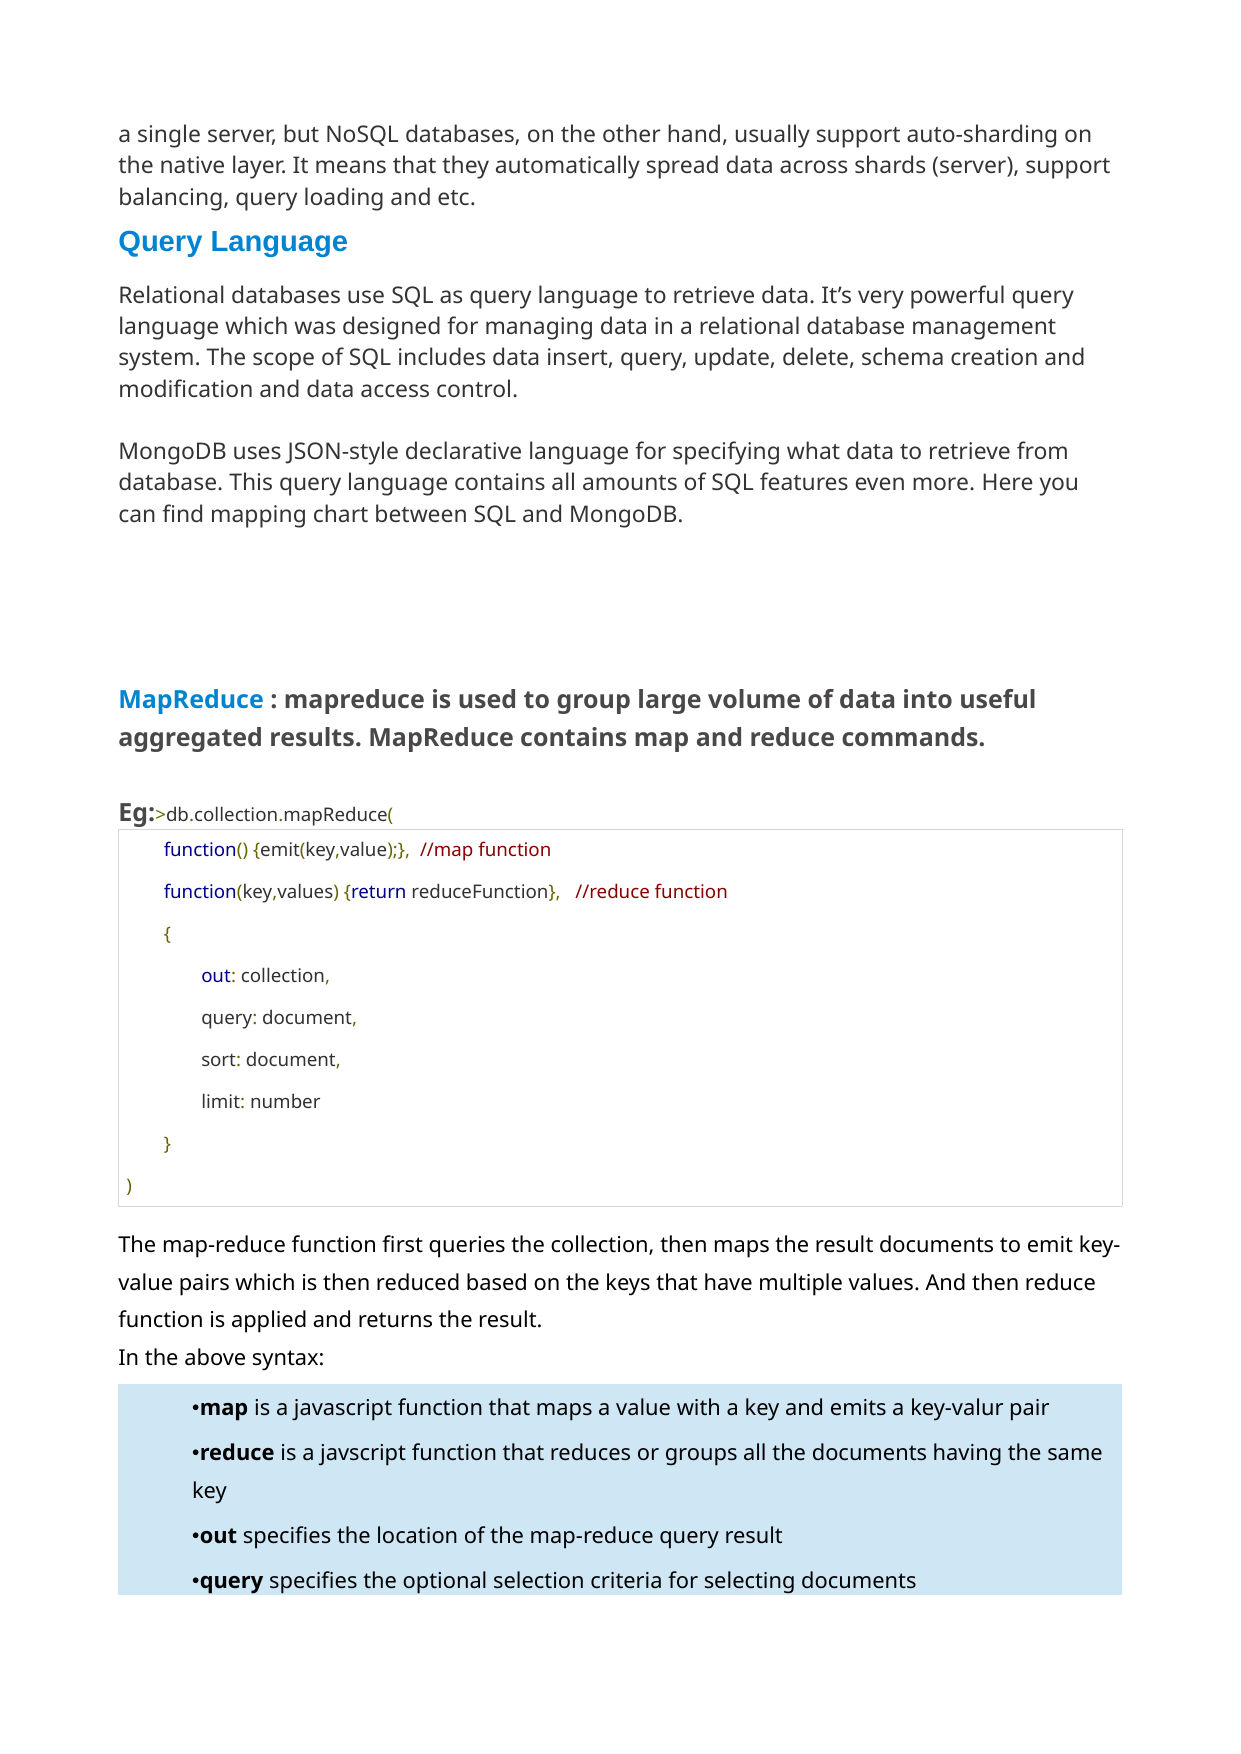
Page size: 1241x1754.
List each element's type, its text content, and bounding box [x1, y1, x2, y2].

text } [119, 1123, 1122, 1157]
text The map-reduce function first queries the collection, then maps the result documents to emit key-value pairs which is then reduced based on the keys that have multiple values. And then reduce function is applied and returns the result. [118, 1222, 1122, 1334]
text Relational databases use SQL as query language to retrieve data. It’s very powerful query language which was designed for managing data in a relational database management system. The scope of SQL includes data insert, query, update, delete, schema creation and modification and data access control. MongoDB uses JSON-style declarative language for specifying what data to retrieve from database. This query language contains all amounts of SQL features even more. Here you can find mapping chart between SQL and MongoDB. [118, 279, 1122, 529]
text a single server, but NoSQL databases, on the other hand, usually support auto-sharding on the native layer. It means that they automatically spread data across shards (server), support balancing, query loading and etc. [118, 118, 1122, 212]
list map is a javascript function that maps a value with a key and emits a key-valur pair [118, 1384, 1122, 1422]
list reduce is a javscript function that reduces or groups all the documents having the same key [118, 1429, 1122, 1504]
text sort: document, [119, 1039, 1122, 1073]
text Eg:>db.collection.mapReduce( [118, 791, 1122, 829]
text MapReduce : mapreduce is used to group large volume of data into useful aggregated results. MapReduce contains map and reduce commands. [118, 679, 1122, 754]
list query specifies the optional selection criteria for selecting documents [118, 1557, 1122, 1595]
text ) [119, 1164, 1122, 1206]
text limit: number [119, 1081, 1122, 1115]
text { [119, 913, 1122, 947]
text function() {emit(key,value);}, //map function [119, 830, 1122, 863]
text function(key,values) {return reduceFunction}, //reduce function [119, 871, 1122, 905]
text out: collection, [119, 955, 1122, 989]
subtitle Query Language [118, 224, 1122, 258]
text In the above syntax: [118, 1334, 1122, 1372]
list out specifies the location of the map-reduce query result [118, 1512, 1122, 1550]
text query: document, [119, 997, 1122, 1031]
